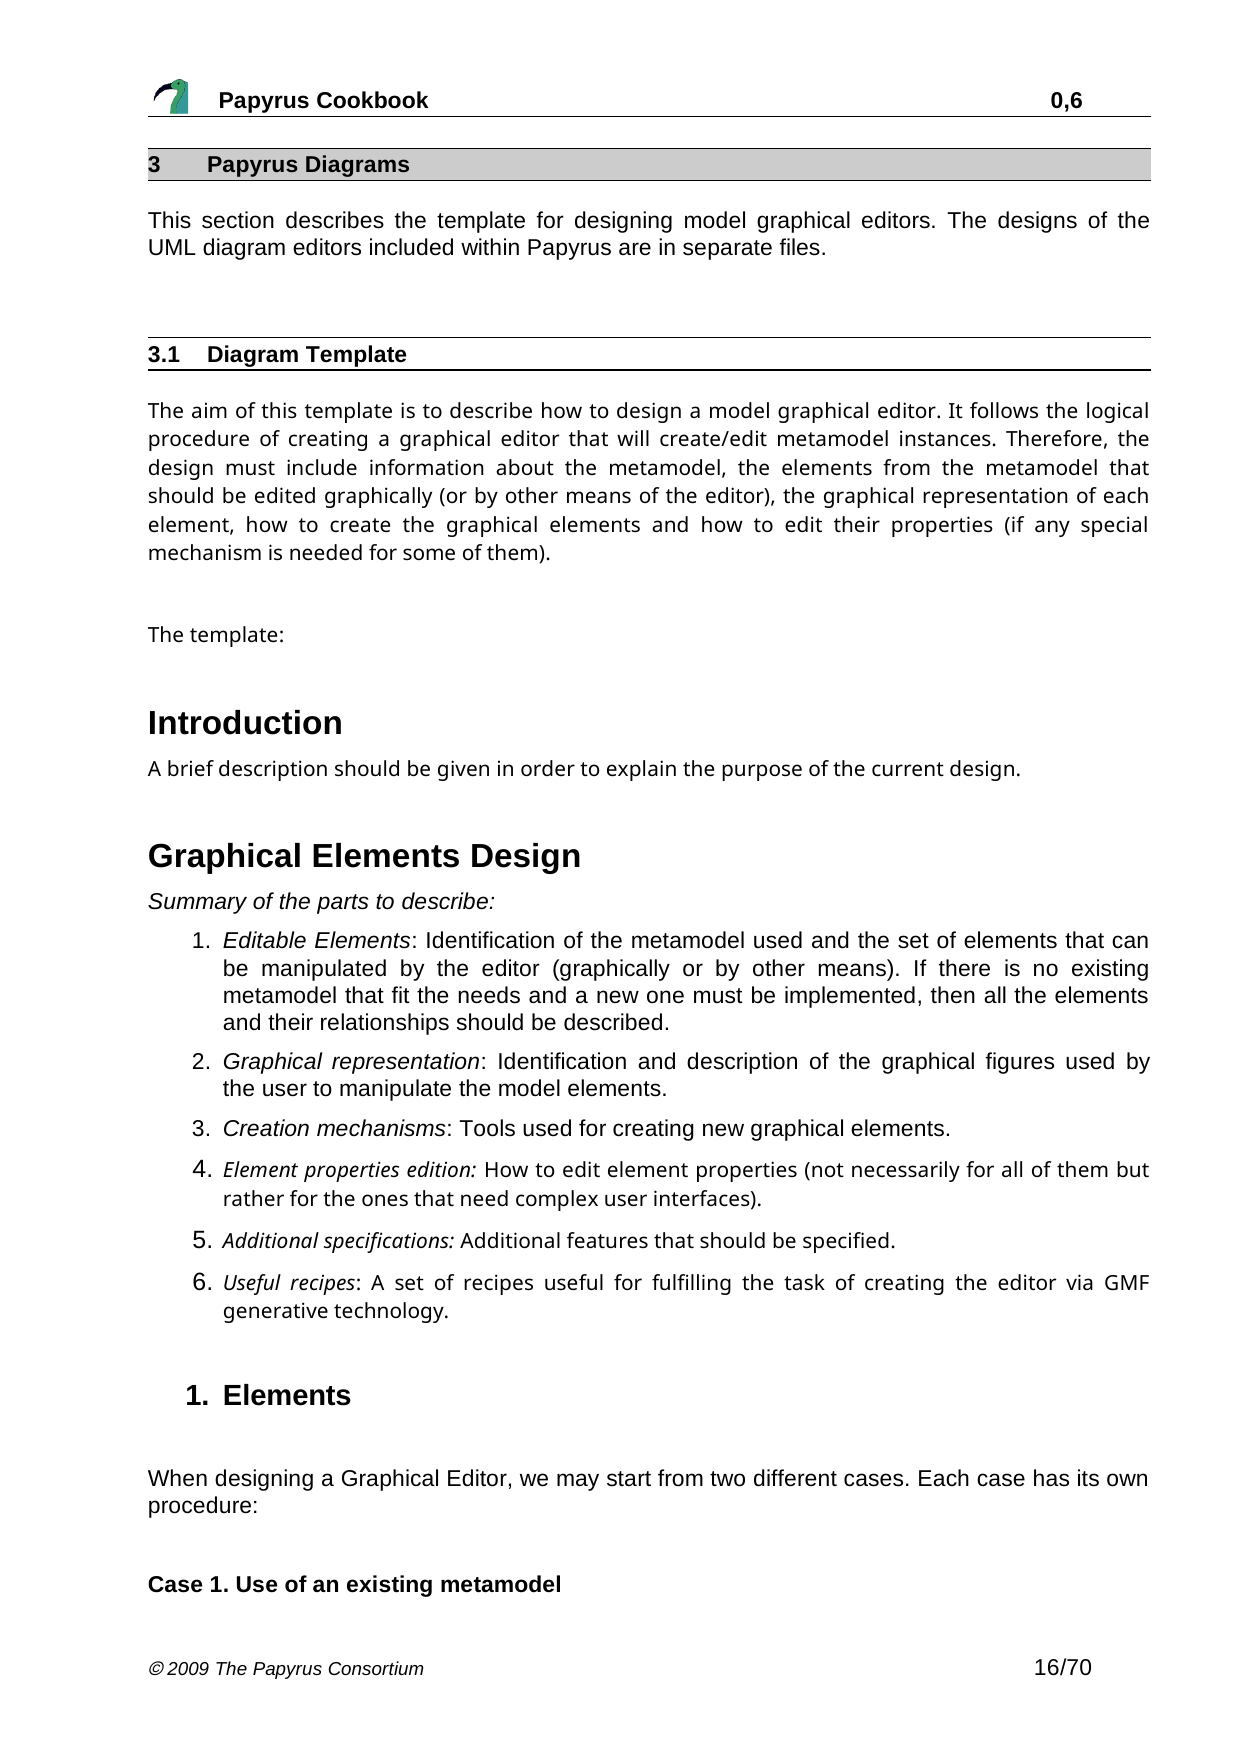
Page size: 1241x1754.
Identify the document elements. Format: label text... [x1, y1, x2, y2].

list Graphical representation: Identification and description of the graphical figures used by the user to manipulate the model elements. [185, 1048, 1151, 1102]
list Editable Elements: Identification of the metamodel used and the set of elements that can be manipulated by the editor (graphically or by other means). If there is no existing metamodel that fit the needs and a new one must be implemented, then all the elements and their relationships should be described. [185, 927, 1151, 1035]
picture [153, 79, 189, 114]
text Introduction [148, 702, 1151, 741]
list Additional specifications: Additional features that should be specified. [185, 1224, 1151, 1254]
text The aim of this template is to describe how to design a model graphical editor. It follows the logical procedure of creating a graphical editor that will create/edit metamodel instances. Therefore, the design must include information about the metamodel, the elements from the metamodel that should be edited graphically (or by other means of the editor), the graphical representation of each element, how to create the graphical elements and how to edit their properties (if any special mechanism is needed for some of them). [148, 396, 1151, 567]
list Useful recipes: A set of recipes useful for fulfilling the task of creating the editor via GMF generative technology. [185, 1267, 1151, 1325]
subtitle Diagram Template [148, 338, 1151, 369]
text When designing a Graphical Editor, we may start from two different cases. Each case has its own procedure: [148, 1464, 1151, 1518]
list Creation mechanisms: Tools used for creating new graphical elements. [185, 1114, 1151, 1141]
list Element properties edition: How to edit element properties (not necessarily for all of them but rather for the ones that need complex user interfaces). [185, 1154, 1151, 1212]
text A brief description should be given in order to explain the purpose of the current design. [148, 753, 1151, 782]
text Summary of the parts to describe: [148, 887, 1151, 914]
text Graphical Elements Design [148, 836, 1151, 875]
list Elements [185, 1378, 1151, 1412]
text Case 1. Use of an existing metamodel [148, 1570, 1151, 1597]
text This section describes the template for designing model graphical editors. The designs of the UML diagram editors included within Papyrus are in separate files. [148, 206, 1151, 260]
text The template: [148, 620, 1151, 649]
subtitle Papyrus Diagrams [148, 149, 1151, 180]
